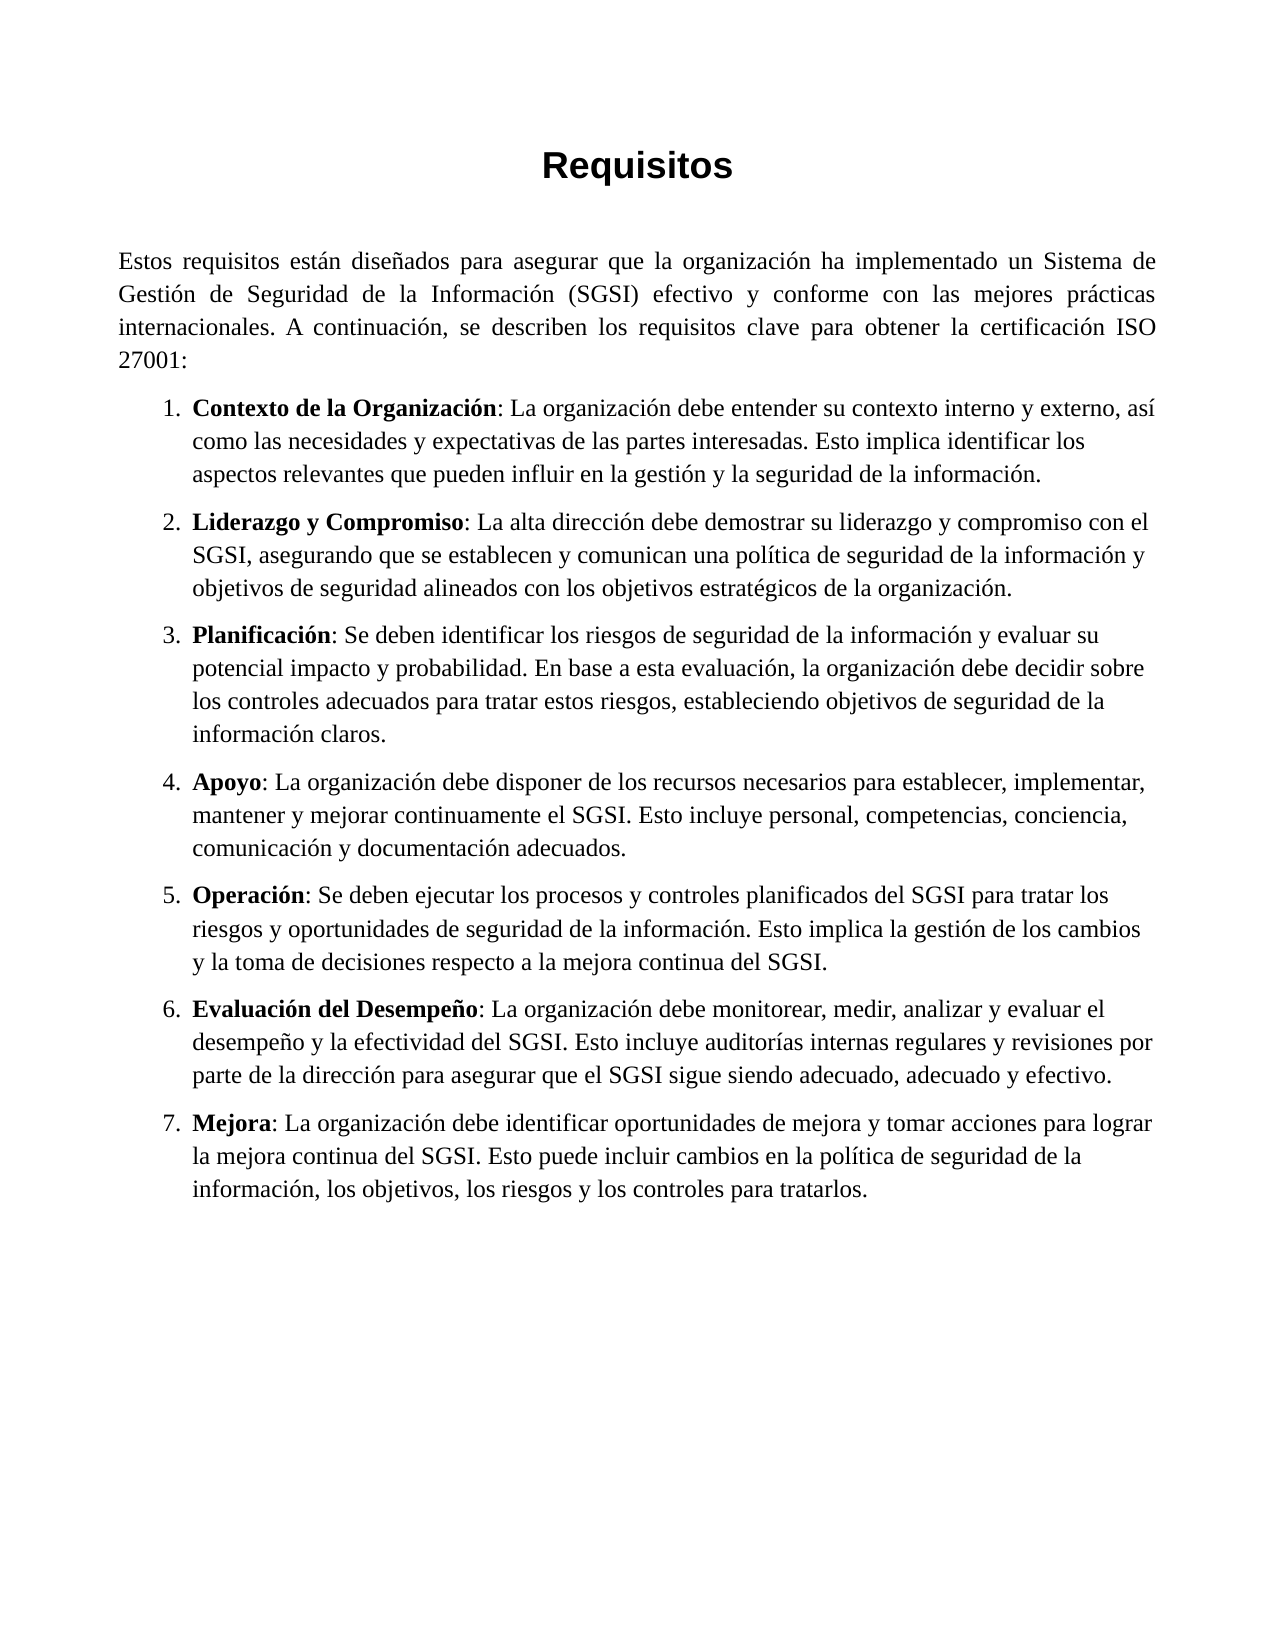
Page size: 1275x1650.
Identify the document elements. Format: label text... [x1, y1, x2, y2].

list Apoyo: La organización debe disponer de los recursos necesarios para establecer, implementar, mantener y mejorar continuamente el SGSI. Esto incluye personal, competencias, conciencia, comunicación y documentación adecuados. [162, 767, 1157, 862]
list Contexto de la Organización: La organización debe entender su contexto interno y externo, así como las necesidades y expectativas de las partes interesadas. Esto implica identificar los aspectos relevantes que pueden influir en la gestión y la seguridad de la información. [162, 393, 1157, 488]
list Mejora: La organización debe identificar oportunidades de mejora y tomar acciones para lograr la mejora continua del SGSI. Esto puede incluir cambios en la política de seguridad de la información, los objetivos, los riesgos y los controles para tratarlos. [162, 1108, 1157, 1203]
list Operación: Se deben ejecutar los procesos y controles planificados del SGSI para tratar los riesgos y oportunidades de seguridad de la información. Esto implica la gestión de los cambios y la toma de decisiones respecto a la mejora continua del SGSI. [162, 881, 1157, 975]
text Estos requisitos están diseñados para asegurar que la organización ha implementado un Sistema de Gestión de Seguridad de la Información (SGSI) efectivo y conforme con las mejores prácticas internacionales. A continuación, se describen los requisitos clave para obtener la certificación ISO 27001: [118, 246, 1157, 374]
list Liderazgo y Compromiso: La alta dirección debe demostrar su liderazgo y compromiso con el SGSI, asegurando que se establecen y comunican una política de seguridad de la información y objetivos de seguridad alineados con los objetivos estratégicos de la organización. [162, 507, 1157, 601]
subtitle Requisitos [118, 143, 1157, 186]
list Evaluación del Desempeño: La organización debe monitorear, medir, analizar y evaluar el desempeño y la efectividad del SGSI. Esto incluye auditorías internas regulares y revisiones por parte de la dirección para asegurar que el SGSI sigue siendo adecuado, adecuado y efectivo. [162, 994, 1157, 1089]
list Planificación: Se deben identificar los riesgos de seguridad de la información y evaluar su potencial impacto y probabilidad. En base a esta evaluación, la organización debe decidir sobre los controles adecuados para tratar estos riesgos, estableciendo objetivos de seguridad de la información claros. [162, 620, 1157, 748]
